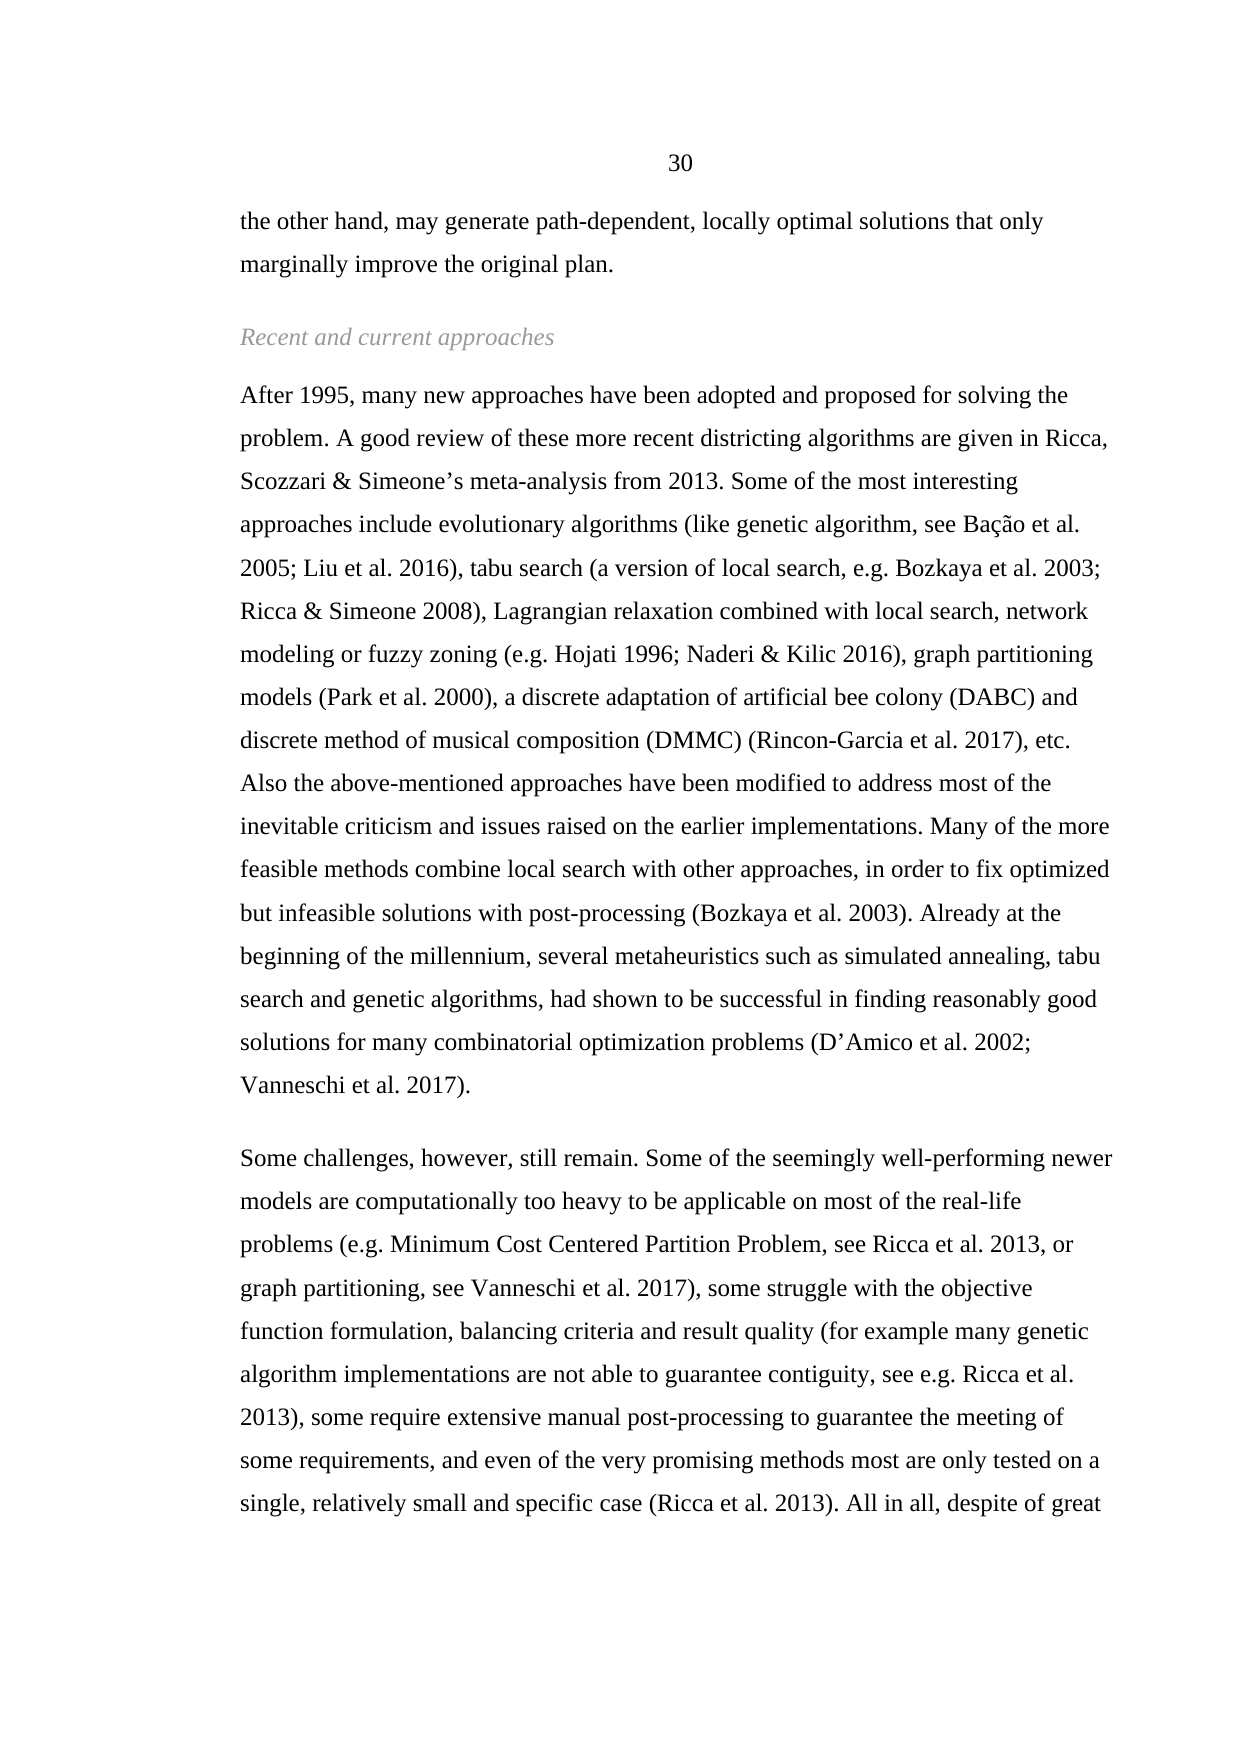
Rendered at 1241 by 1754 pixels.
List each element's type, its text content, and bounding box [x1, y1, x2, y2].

subtitle Recent and current approaches [240, 322, 1121, 351]
text the other hand, may generate path-dependent, locally optimal solutions that only marginally improve the original plan. [240, 206, 1121, 278]
text After 1995, many new approaches have been adopted and proposed for solving the problem. A good review of these more recent districting algorithms are given in Ricca, Scozzari & Simeone’s meta-analysis from 2013. Some of the most interesting approaches include evolutionary algorithms (like genetic algorithm, see Bação et al. 2005; Liu et al. 2016), tabu search (a version of local search, e.g. Bozkaya et al. 2003; Ricca & Simeone 2008), Lagrangian relaxation combined with local search, network modeling or fuzzy zoning (e.g. Hojati 1996; Naderi & Kilic 2016), graph partitioning models (Park et al. 2000), a discrete adaptation of artificial bee colony (DABC) and discrete method of musical composition (DMMC) (Rincon-Garcia et al. 2017), etc. Also the above-mentioned approaches have been modified to address most of the inevitable criticism and issues raised on the earlier implementations. Many of the more feasible methods combine local search with other approaches, in order to fix optimized but infeasible solutions with post-processing (Bozkaya et al. 2003). Already at the beginning of the millennium, several metaheuristics such as simulated annealing, tabu search and genetic algorithms, had shown to be successful in finding reasonably good solutions for many combinatorial optimization problems (D’Amico et al. 2002; Vanneschi et al. 2017). [240, 380, 1121, 1099]
text Some challenges, however, still remain. Some of the seemingly well-performing newer models are computationally too heavy to be applicable on most of the real-life problems (e.g. Minimum Cost Centered Partition Problem, see Ricca et al. 2013, or graph partitioning, see Vanneschi et al. 2017), some struggle with the objective function formulation, balancing criteria and result quality (for example many genetic algorithm implementations are not able to guarantee contiguity, see e.g. Ricca et al. 2013), some require extensive manual post-processing to guarantee the meeting of some requirements, and even of the very promising methods most are only tested on a single, relatively small and specific case (Ricca et al. 2013). All in all, despite of great [240, 1143, 1121, 1517]
